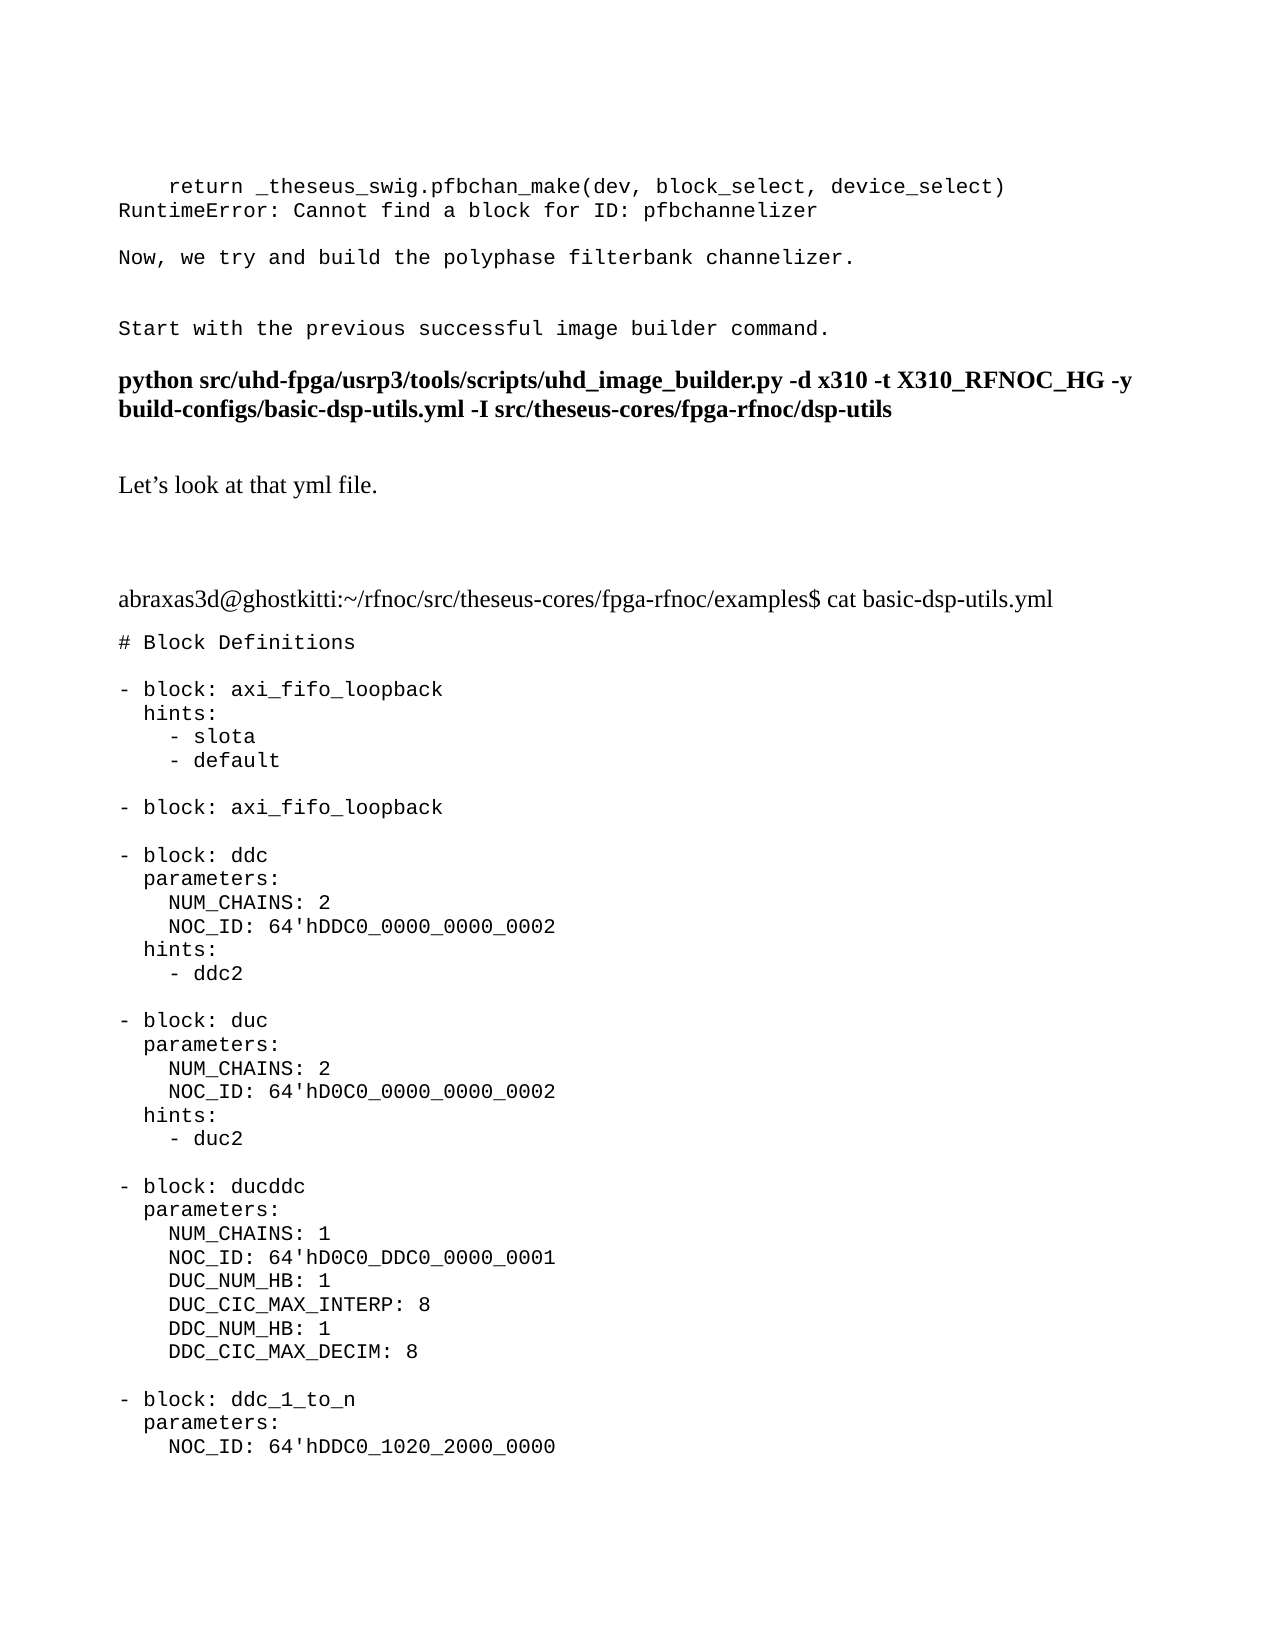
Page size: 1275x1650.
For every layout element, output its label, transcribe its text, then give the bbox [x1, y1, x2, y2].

text - block: ddc_1_to_n [118, 1388, 1157, 1412]
text DDC_NUM_HB: 1 [118, 1318, 1157, 1341]
text parameters: [118, 1034, 1157, 1057]
text - default [118, 750, 1157, 774]
text - block: ddc [118, 845, 1157, 868]
text hints: [118, 939, 1157, 963]
text NOC_ID: 64'hDDC0_0000_0000_0002 [118, 916, 1157, 939]
text DUC_CIC_MAX_INTERP: 8 [118, 1294, 1157, 1318]
text hints: [118, 703, 1157, 726]
text return _theseus_swig.pfbchan_make(dev, block_select, device_select) [118, 176, 1157, 200]
text DUC_NUM_HB: 1 [118, 1270, 1157, 1294]
text parameters: [118, 1199, 1157, 1223]
text abraxas3d@ghostkitti:~/rfnoc/src/theseus-cores/fpga-rfnoc/examples$ cat basic-dsp-utils.yml [118, 518, 1157, 613]
text - block: duc [118, 1010, 1157, 1034]
text - block: ducddc [118, 1176, 1157, 1199]
text - block: axi_fifo_loopback [118, 797, 1157, 821]
text - slota [118, 726, 1157, 750]
text Let’s look at that yml file. [118, 471, 1157, 499]
text parameters: [118, 1412, 1157, 1436]
text NUM_CHAINS: 1 [118, 1223, 1157, 1247]
text NUM_CHAINS: 2 [118, 892, 1157, 916]
text NUM_CHAINS: 2 [118, 1057, 1157, 1081]
text hints: [118, 1105, 1157, 1128]
text Start with the previous successful image builder command. [118, 318, 1157, 342]
text python src/uhd-fpga/usrp3/tools/scripts/uhd_image_builder.py -d x310 -t X310_RFNOC_HG -y build-configs/basic-dsp-utils.yml -I src/theseus-cores/fpga-rfnoc/dsp-utils [118, 366, 1157, 423]
text - ddc2 [118, 963, 1157, 987]
text parameters: [118, 868, 1157, 892]
text NOC_ID: 64'hD0C0_0000_0000_0002 [118, 1081, 1157, 1105]
text - duc2 [118, 1128, 1157, 1152]
text - block: axi_fifo_loopback [118, 679, 1157, 703]
text NOC_ID: 64'hDDC0_1020_2000_0000 [118, 1436, 1157, 1459]
text DDC_CIC_MAX_DECIM: 8 [118, 1341, 1157, 1365]
text # Block Definitions [118, 632, 1157, 656]
text NOC_ID: 64'hD0C0_DDC0_0000_0001 [118, 1247, 1157, 1270]
text RuntimeError: Cannot find a block for ID: pfbchannelizer Now, we try and build the polyphase filterbank channelizer. [118, 200, 1157, 271]
